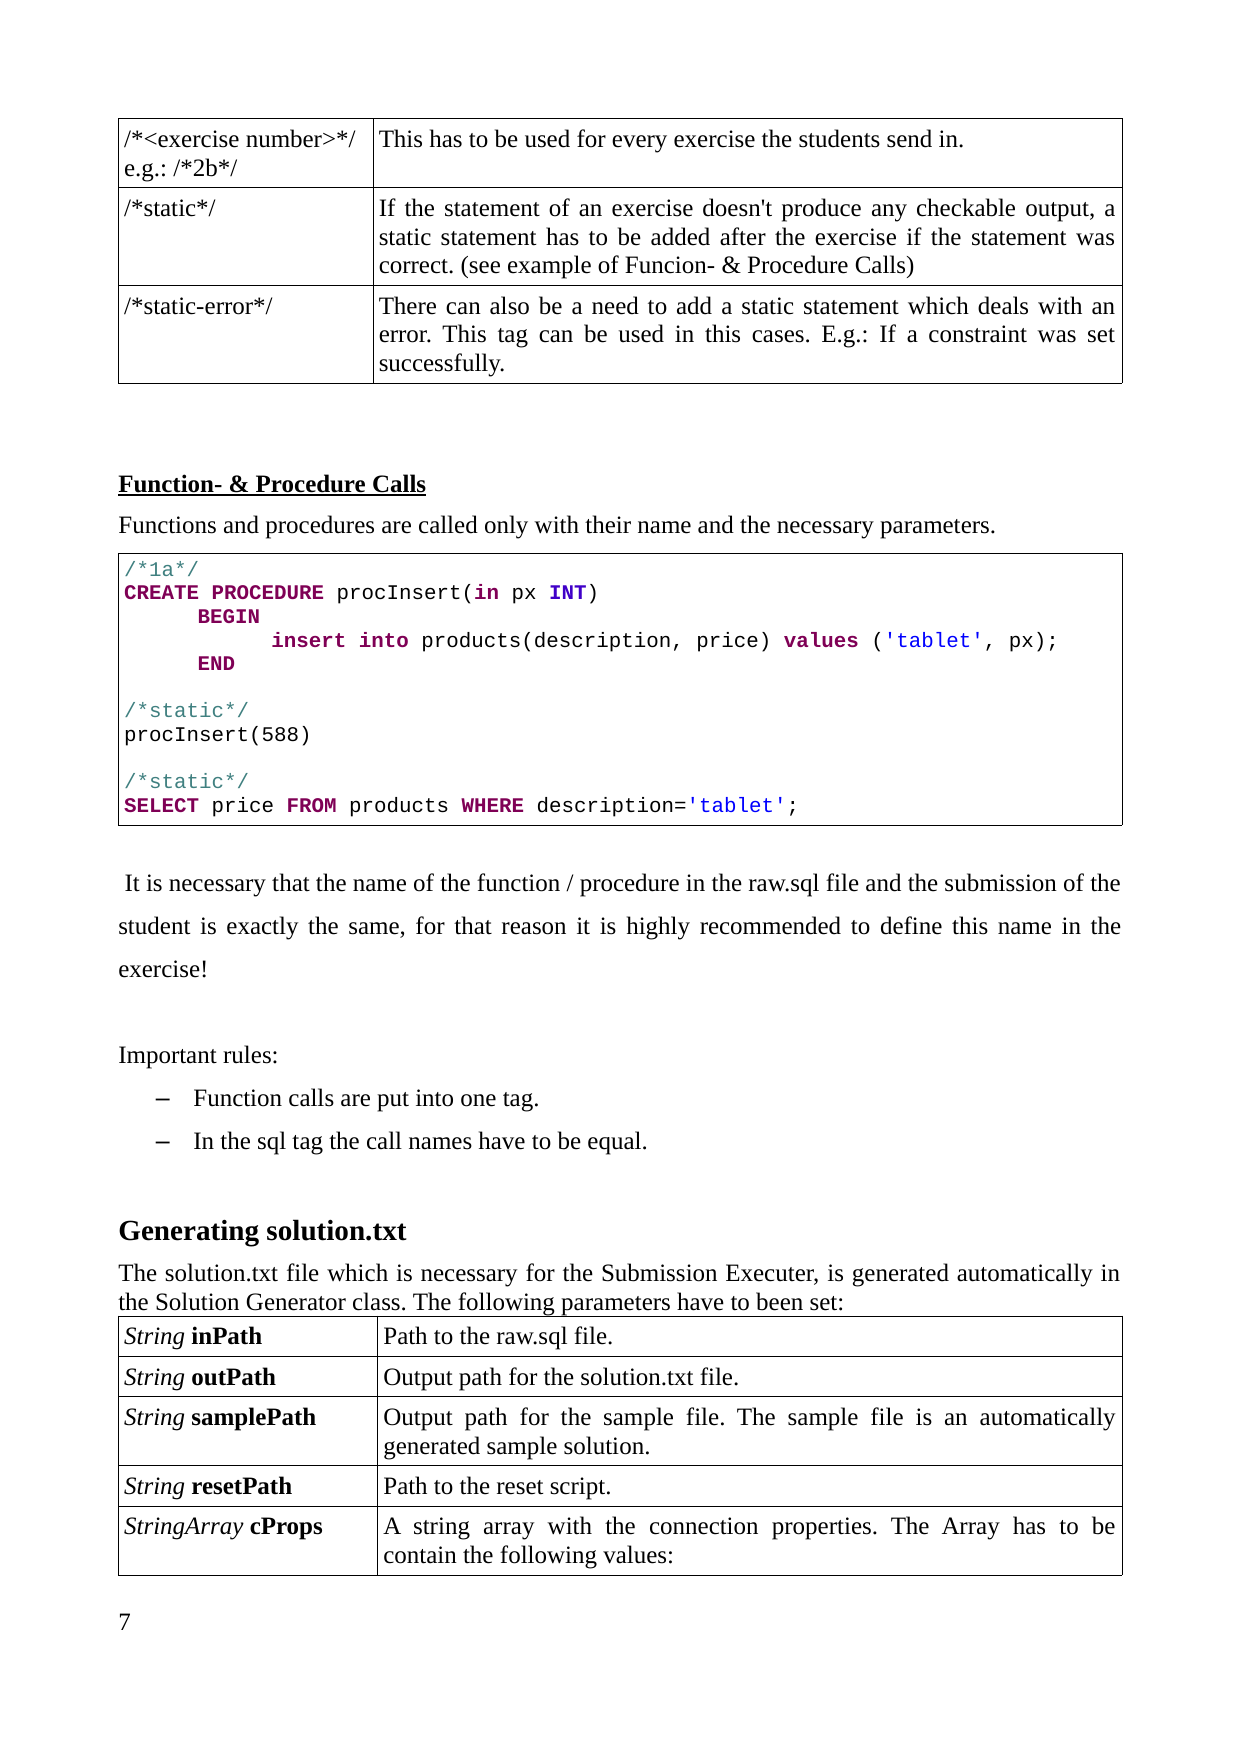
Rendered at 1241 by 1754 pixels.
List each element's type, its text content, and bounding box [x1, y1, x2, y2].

list In the sql tag the call names have to be equal. [156, 1126, 1122, 1155]
table_header /*<exercise number>*/ e.g.: /*2b*/ [119, 119, 373, 187]
table_cell StringArray cProps [119, 1507, 377, 1574]
table_header Path to the raw.sql file. [378, 1317, 1122, 1356]
text Functions and procedures are called only with their name and the necessary parameters. [118, 510, 1122, 538]
text It is necessary that the name of the function / procedure in the raw.sql file and the submission of the student is exactly the same, for that reason it is highly recommended to define this name in the exercise! [118, 868, 1122, 983]
text Generating solution.txt [118, 1213, 1122, 1246]
table_cell String resetPath [119, 1466, 377, 1506]
list Function calls are put into one tag. [156, 1083, 1122, 1112]
table_cell A string array with the connection properties. The Array has to be contain the following values: [378, 1507, 1122, 1574]
table_header /*1a*/ CREATE PROCEDURE procInsert(in px INT) BEGIN insert into products(description, price) values ('tablet', px); END /*static*/ procInsert(588) /*static*/ SELECT price FROM products WHERE description='tablet'; [119, 554, 1122, 824]
table_cell String outPath [119, 1357, 377, 1396]
table_cell String samplePath [119, 1397, 377, 1465]
table_header String inPath [119, 1317, 377, 1356]
text The solution.txt file which is necessary for the Submission Executer, is generated automatically in the Solution Generator class. The following parameters have to been set: [118, 1258, 1122, 1316]
table_cell /*static*/ [119, 188, 373, 285]
text Function- & Procedure Calls [118, 469, 1122, 498]
text Important rules: [118, 1040, 1122, 1069]
table_cell /*static-error*/ [119, 286, 373, 383]
table_cell Output path for the solution.txt file. [378, 1357, 1122, 1396]
table_header This has to be used for every exercise the students send in. [374, 119, 1122, 187]
table_cell Output path for the sample file. The sample file is an automatically generated sample solution. [378, 1397, 1122, 1465]
table_cell There can also be a need to add a static statement which deals with an error. This tag can be used in this cases. E.g.: If a constraint was set successfully. [374, 286, 1122, 383]
table_cell If the statement of an exercise doesn't produce any checkable output, a static statement has to be added after the exercise if the statement was correct. (see example of Funcion- & Procedure Calls) [374, 188, 1122, 285]
table_cell Path to the reset script. [378, 1466, 1122, 1506]
